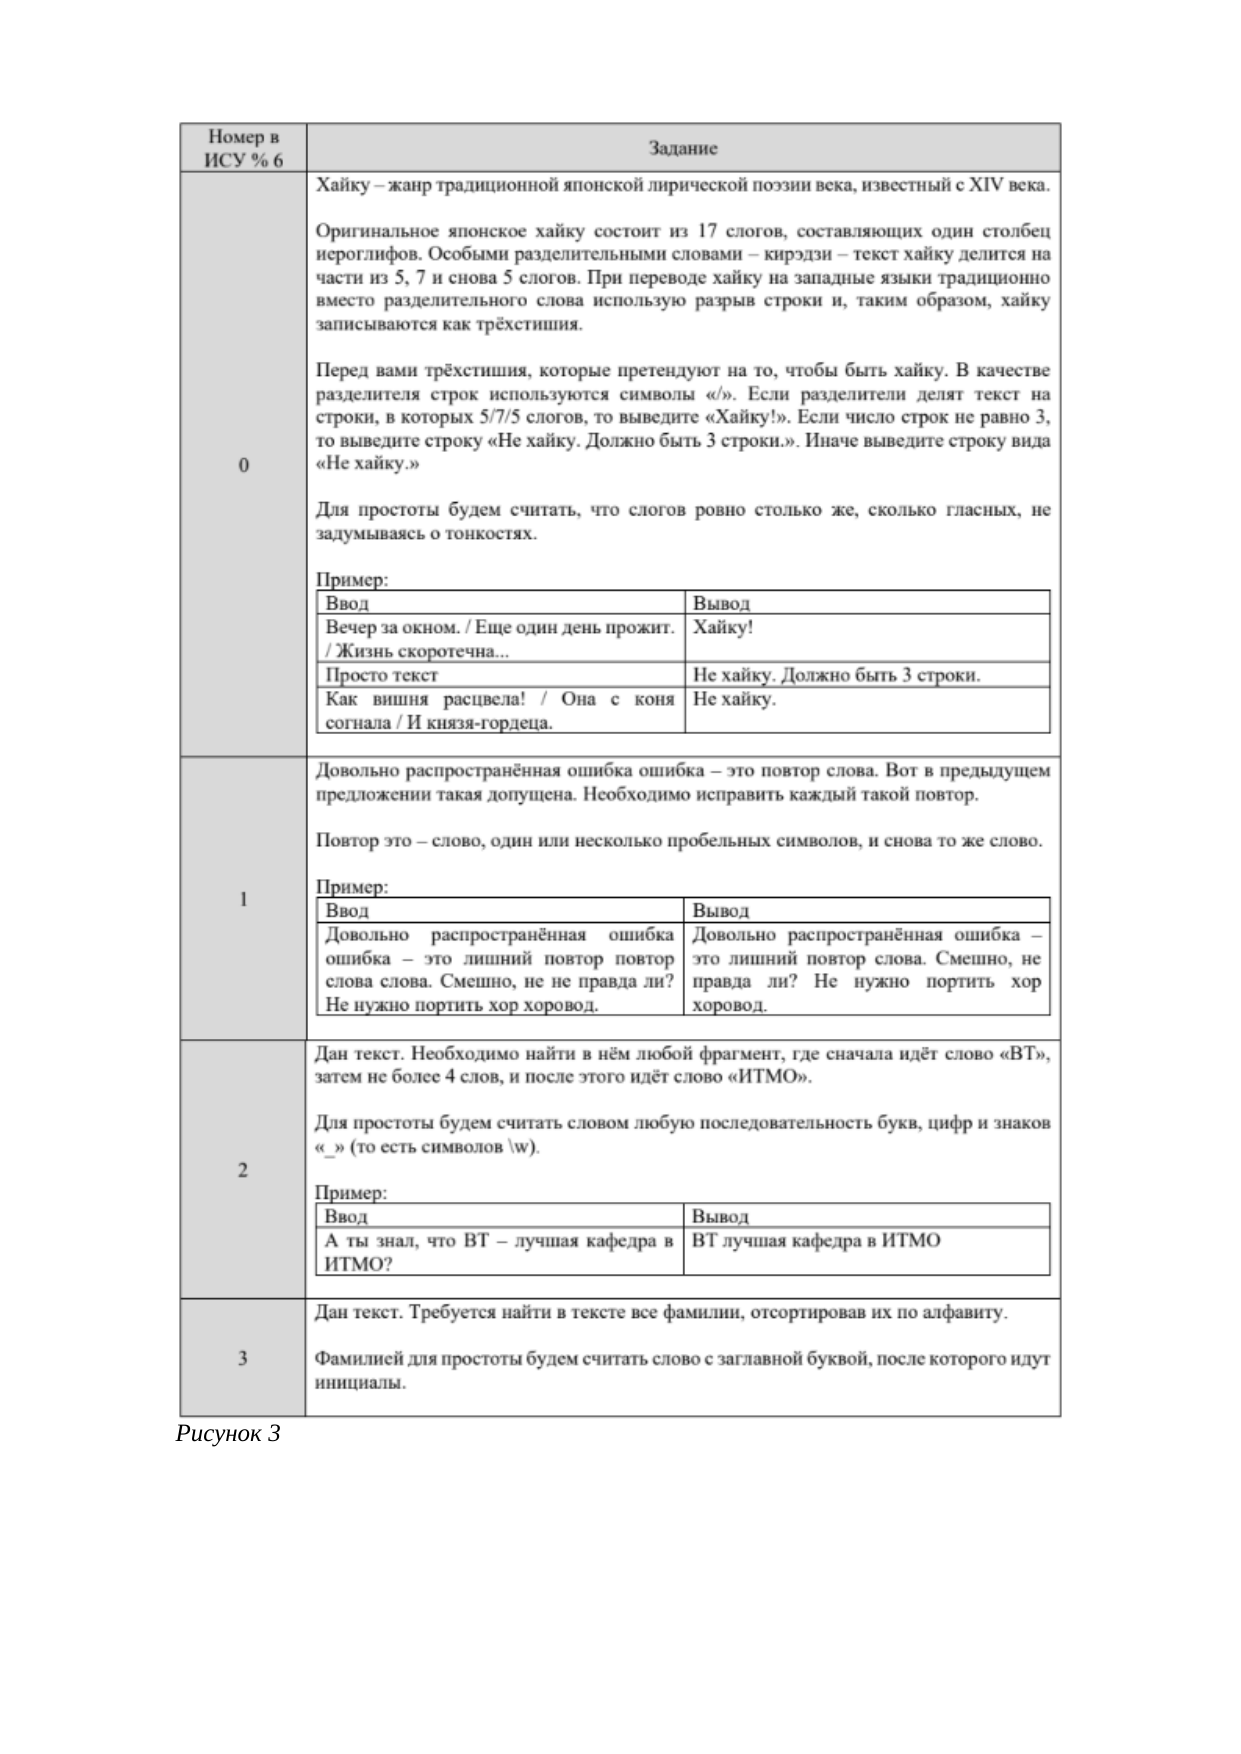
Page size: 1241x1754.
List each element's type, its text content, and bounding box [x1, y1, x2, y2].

text Рисунок 3 [175, 1419, 1064, 1447]
